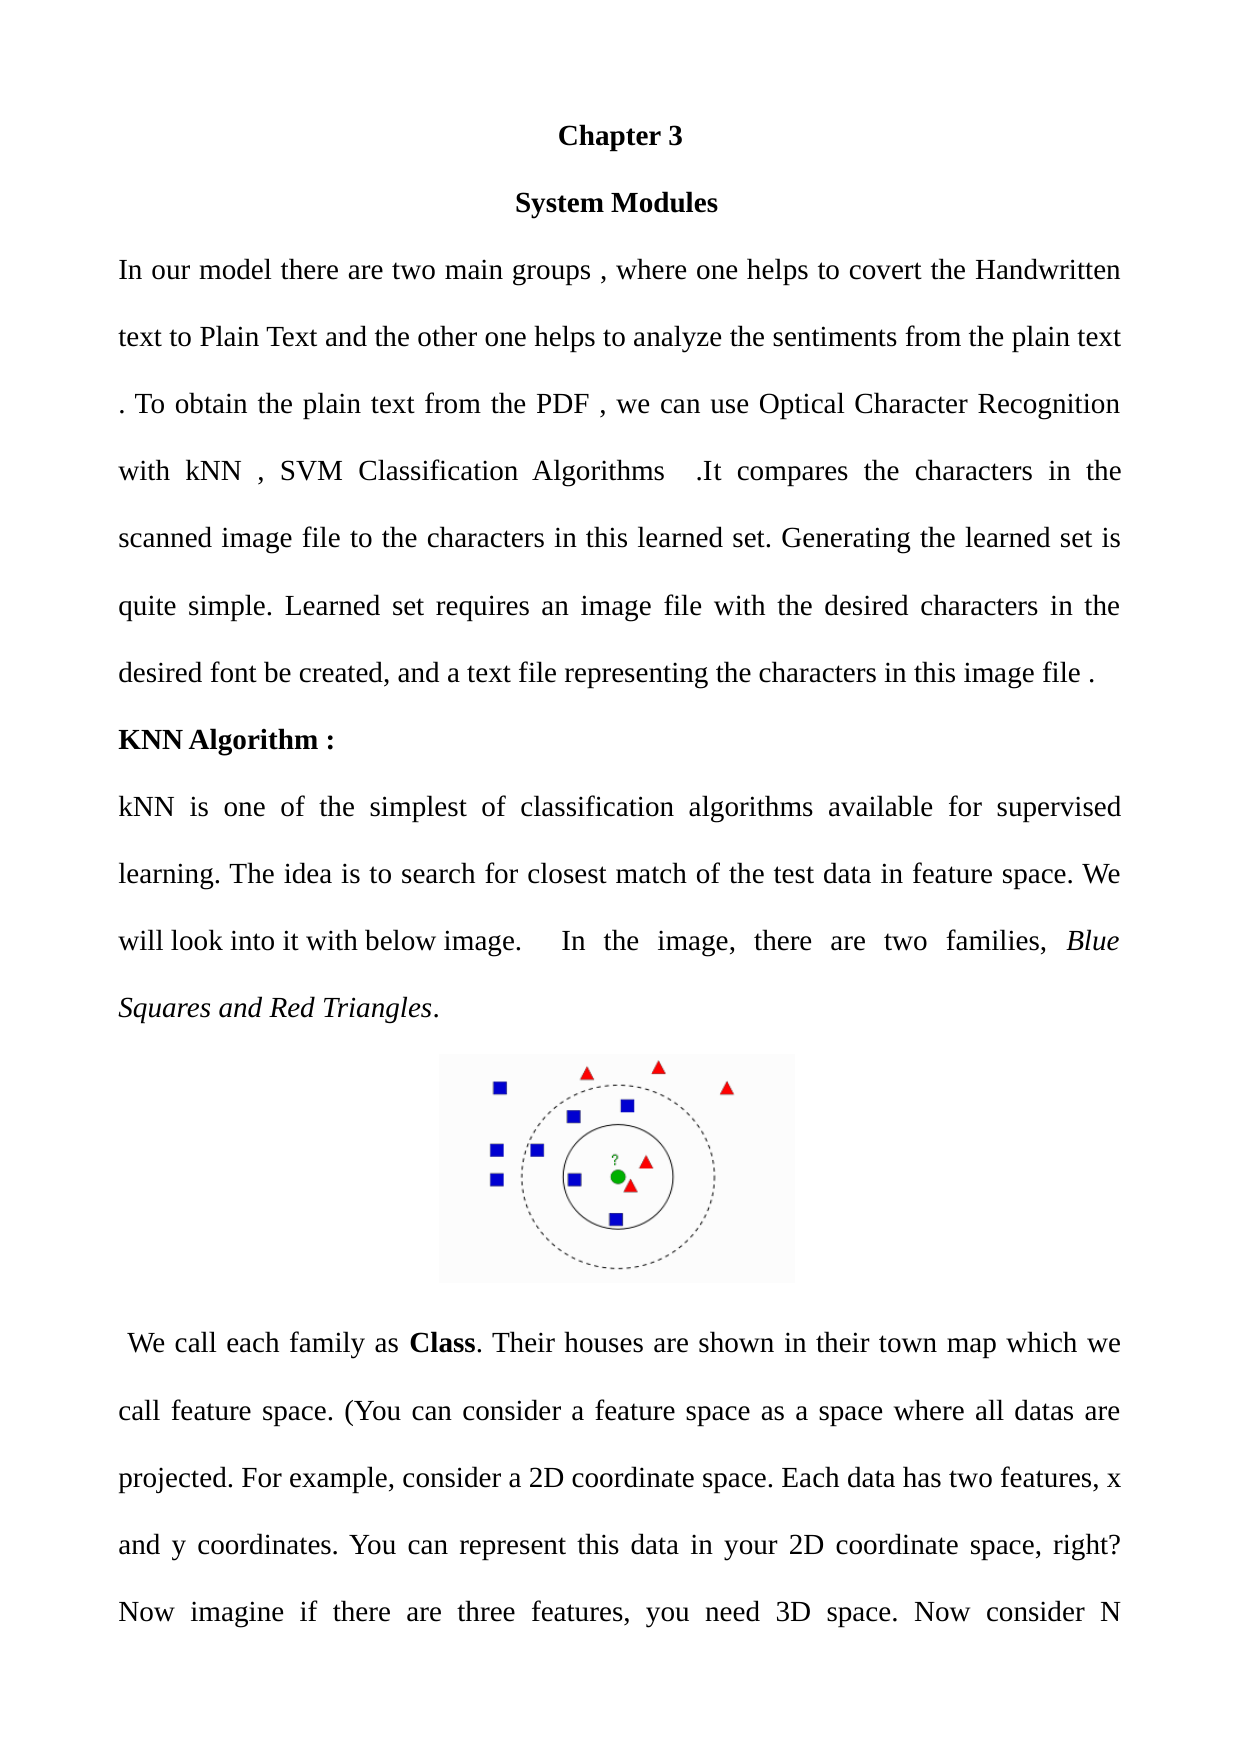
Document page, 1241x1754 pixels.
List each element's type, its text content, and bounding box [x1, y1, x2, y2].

text kNN is one of the simplest of classification algorithms available for supervised learning. The idea is to search for closest match of the test data in feature space. We will look into it with below image. In the image, there are two families, Blue Squares and Red Triangles. [118, 789, 1122, 1024]
text In our model there are two main groups , where one helps to covert the Handwritten text to Plain Text and the other one helps to analyze the sentiments from the plain text . To obtain the plain text from the PDF , we can use Optical Character Recognition with kNN , SVM Classification Algorithms .It compares the characters in the scanned image file to the characters in this learned set. Generating the learned set is quite simple. Learned set requires an image file with the desired characters in the desired font be created, and a text file representing the characters in this image file . [118, 252, 1122, 688]
text We call each family as Class. Their houses are shown in their town map which we call feature space. (You can consider a feature space as a space where all datas are projected. For example, consider a 2D coordinate space. Each data has two features, x and y coordinates. You can represent this data in your 2D coordinate space, right? Now imagine if there are three features, you need 3D space. Now consider N [118, 1326, 1122, 1627]
text System Modules [118, 185, 1122, 219]
picture [439, 1054, 795, 1283]
text KNN Algorithm : [118, 722, 1122, 755]
text Chapter 3 [118, 118, 1122, 152]
